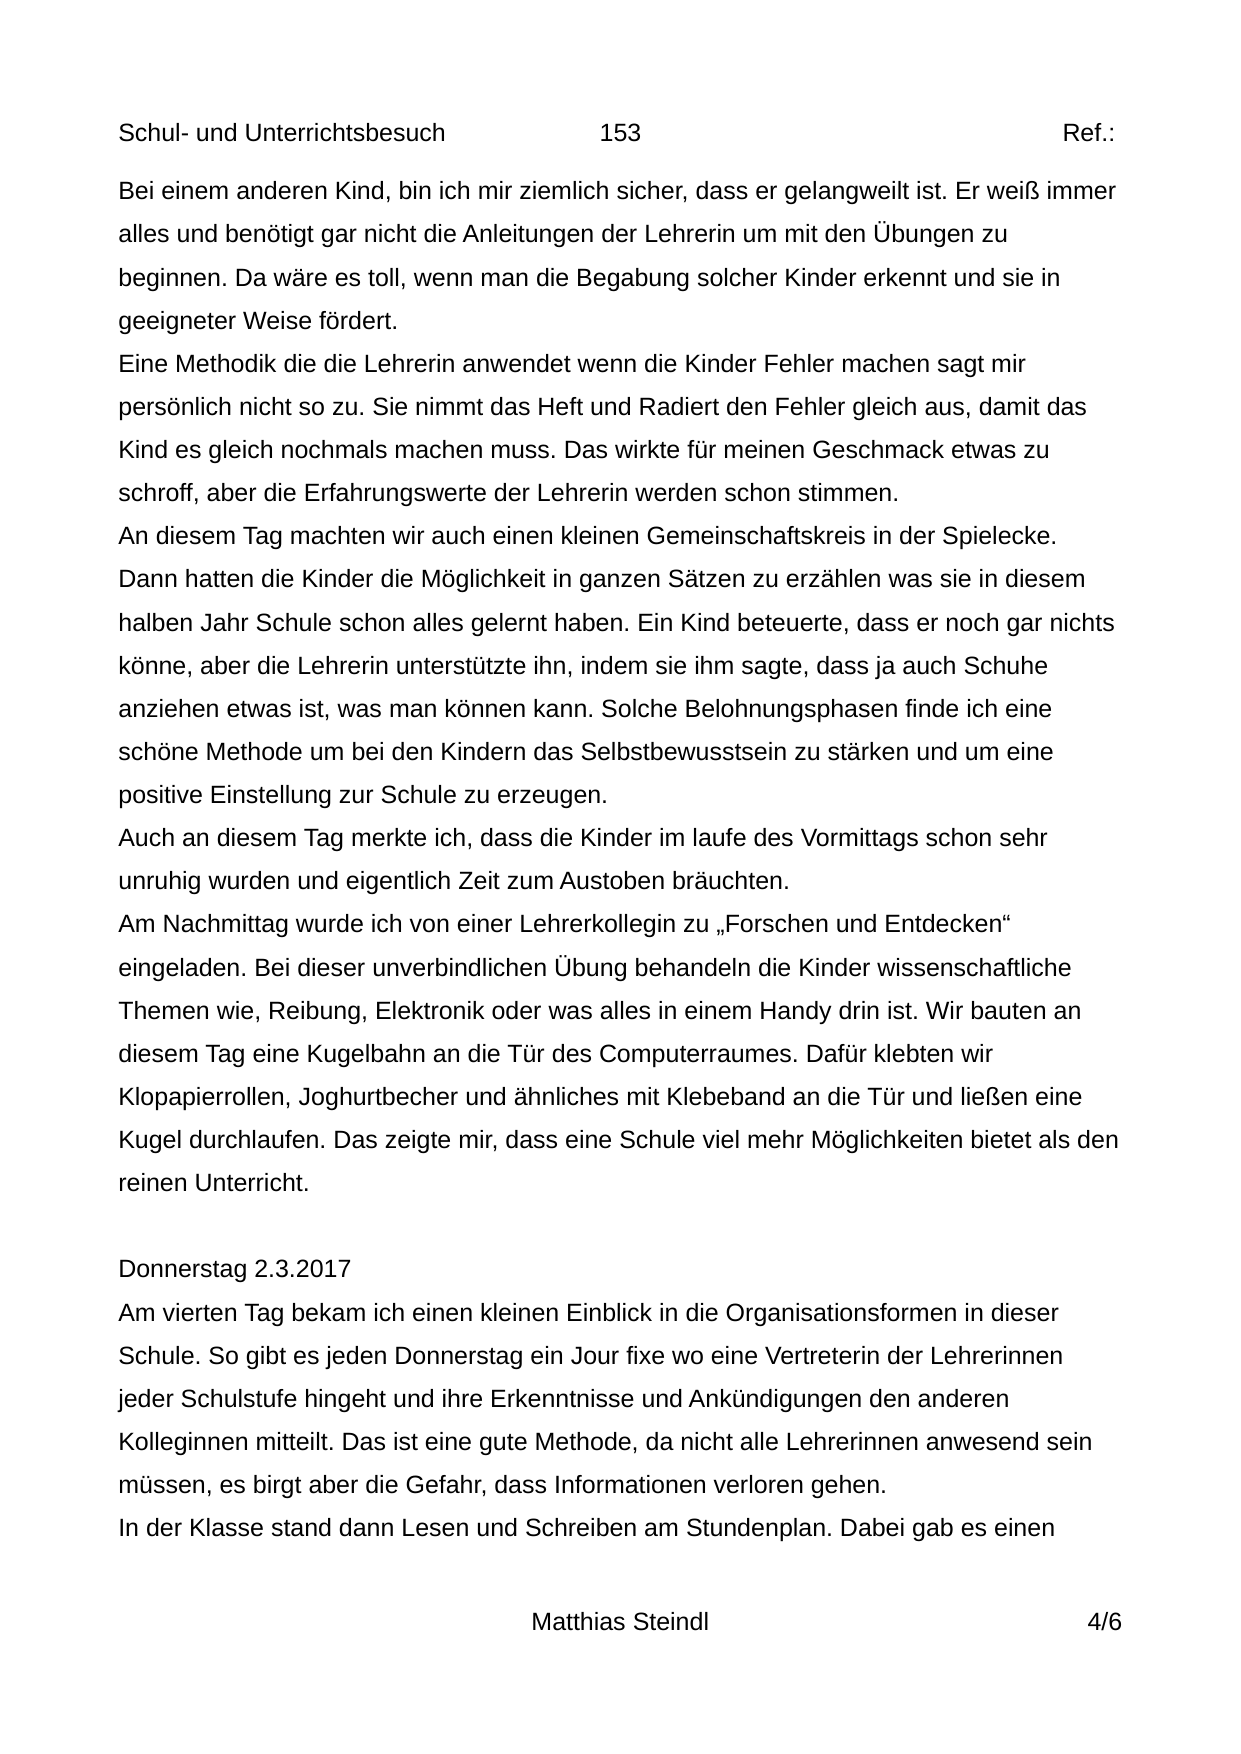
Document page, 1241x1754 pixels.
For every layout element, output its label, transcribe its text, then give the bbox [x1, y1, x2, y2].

text Auch an diesem Tag merkte ich, dass die Kinder im laufe des Vormittags schon sehr unruhig wurden und eigentlich Zeit zum Austoben bräuchten. [118, 823, 1122, 895]
text In der Klasse stand dann Lesen und Schreiben am Stundenplan. Dabei gab es einen [118, 1513, 1122, 1542]
text Am vierten Tag bekam ich einen kleinen Einblick in die Organisationsformen in dieser Schule. So gibt es jeden Donnerstag ein Jour fixe wo eine Vertreterin der Lehrerinnen jeder Schulstufe hingeht und ihre Erkenntnisse und Ankündigungen den anderen Kolleginnen mitteilt. Das ist eine gute Methode, da nicht alle Lehrerinnen anwesend sein müssen, es birgt aber die Gefahr, dass Informationen verloren gehen. [118, 1298, 1122, 1499]
text Donnerstag 2.3.2017 [118, 1254, 1122, 1283]
text Am Nachmittag wurde ich von einer Lehrerkollegin zu „Forschen und Entdecken“ eingeladen. Bei dieser unverbindlichen Übung behandeln die Kinder wissenschaftliche Themen wie, Reibung, Elektronik oder was alles in einem Handy drin ist. Wir bauten an diesem Tag eine Kugelbahn an die Tür des Computerraumes. Dafür klebten wir Klopapierrollen, Joghurtbecher und ähnliches mit Klebeband an die Tür und ließen eine Kugel durchlaufen. Das zeigte mir, dass eine Schule viel mehr Möglichkeiten bietet als den reinen Unterricht. [118, 909, 1122, 1197]
text Eine Methodik die die Lehrerin anwendet wenn die Kinder Fehler machen sagt mir persönlich nicht so zu. Sie nimmt das Heft und Radiert den Fehler gleich aus, damit das Kind es gleich nochmals machen muss. Das wirkte für meinen Geschmack etwas zu schroff, aber die Erfahrungswerte der Lehrerin werden schon stimmen. [118, 349, 1122, 507]
text An diesem Tag machten wir auch einen kleinen Gemeinschaftskreis in der Spielecke. Dann hatten die Kinder die Möglichkeit in ganzen Sätzen zu erzählen was sie in diesem halben Jahr Schule schon alles gelernt haben. Ein Kind beteuerte, dass er noch gar nichts könne, aber die Lehrerin unterstützte ihn, indem sie ihm sagte, dass ja auch Schuhe anziehen etwas ist, was man können kann. Solche Belohnungsphasen finde ich eine schöne Methode um bei den Kindern das Selbstbewusstsein zu stärken und um eine positive Einstellung zur Schule zu erzeugen. [118, 521, 1122, 809]
text Bei einem anderen Kind, bin ich mir ziemlich sicher, dass er gelangweilt ist. Er weiß immer alles und benötigt gar nicht die Anleitungen der Lehrerin um mit den Übungen zu beginnen. Da wäre es toll, wenn man die Begabung solcher Kinder erkennt und sie in geeigneter Weise fördert. [118, 176, 1122, 334]
